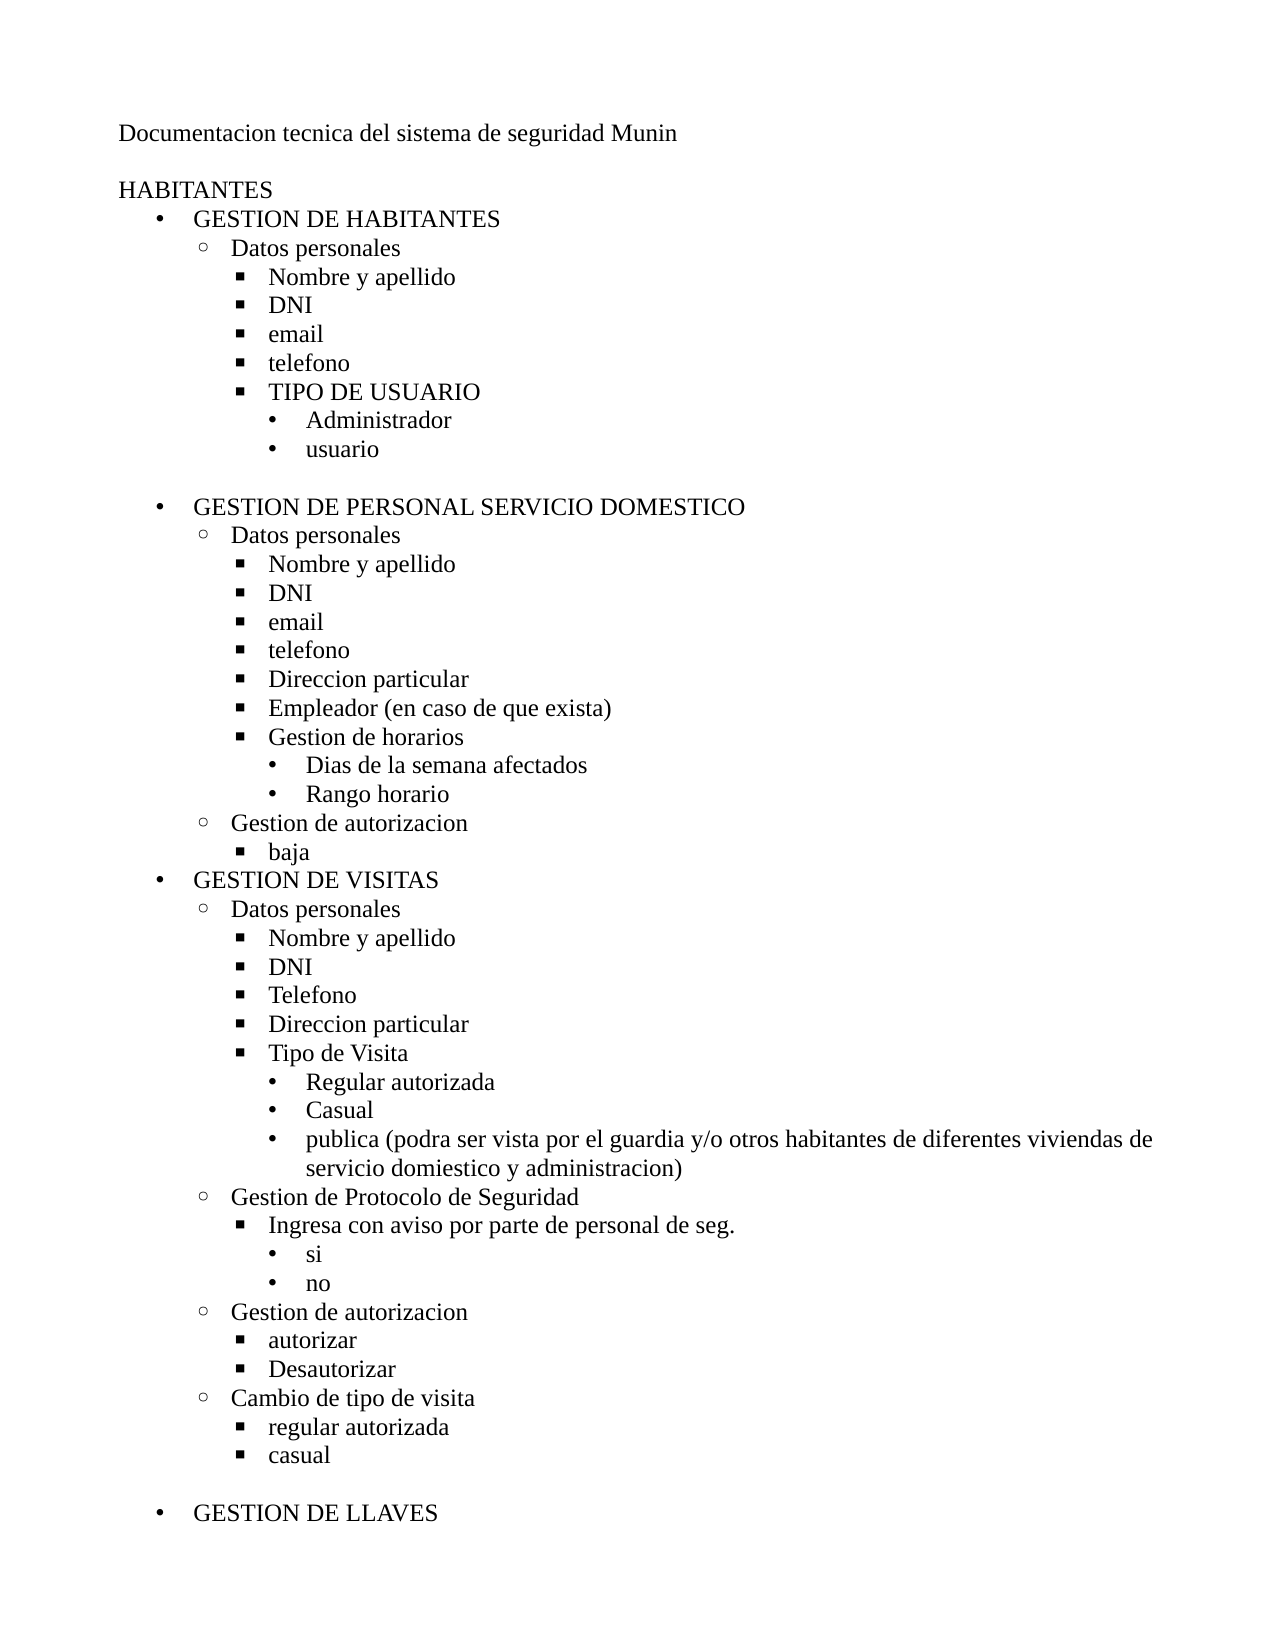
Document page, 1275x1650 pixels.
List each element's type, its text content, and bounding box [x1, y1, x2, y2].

list si [268, 1239, 1157, 1268]
list no [268, 1268, 1157, 1297]
list Gestion de autorizacion [193, 808, 1157, 837]
list email [231, 319, 1157, 348]
list Datos personales [193, 521, 1157, 549]
list Nombre y apellido [231, 923, 1157, 952]
list email [231, 607, 1157, 636]
list Gestion de horarios [231, 722, 1157, 751]
list Direccion particular [231, 1009, 1157, 1038]
list Empleador (en caso de que exista) [231, 693, 1157, 722]
list publica (podra ser vista por el guardia y/o otros habitantes de diferentes viviendas de servicio domiestico y administracion) [268, 1124, 1157, 1182]
list Gestion de autorizacion [193, 1297, 1157, 1326]
list Tipo de Visita [231, 1038, 1157, 1067]
list Regular autorizada [268, 1067, 1157, 1096]
list autorizar [231, 1326, 1157, 1354]
list Telefono [231, 981, 1157, 1009]
list Administrador [268, 406, 1157, 434]
list GESTION DE LLAVES [156, 1498, 1157, 1527]
list Nombre y apellido [231, 549, 1157, 578]
list Datos personales [193, 894, 1157, 923]
list Ingresa con aviso por parte de personal de seg. [231, 1211, 1157, 1239]
list DNI [231, 578, 1157, 607]
list telefono [231, 636, 1157, 664]
list GESTION DE VISITAS [156, 866, 1157, 894]
list Cambio de tipo de visita [193, 1383, 1157, 1412]
list Rango horario [268, 779, 1157, 808]
list Desautorizar [231, 1354, 1157, 1383]
list Nombre y apellido [231, 262, 1157, 291]
list DNI [231, 952, 1157, 981]
list TIPO DE USUARIO [231, 377, 1157, 406]
list Datos personales [193, 233, 1157, 262]
list baja [231, 837, 1157, 866]
list usuario [268, 434, 1157, 463]
text HABITANTES [118, 176, 1157, 204]
list Direccion particular [231, 664, 1157, 693]
list Gestion de Protocolo de Seguridad [193, 1182, 1157, 1211]
list Casual [268, 1096, 1157, 1124]
list GESTION DE PERSONAL SERVICIO DOMESTICO [156, 492, 1157, 521]
list GESTION DE HABITANTES [156, 204, 1157, 233]
list Dias de la semana afectados [268, 751, 1157, 779]
list telefono [231, 348, 1157, 377]
text Documentacion tecnica del sistema de seguridad Munin [118, 118, 1157, 147]
list DNI [231, 291, 1157, 319]
list regular autorizada [231, 1412, 1157, 1441]
list casual [231, 1441, 1157, 1469]
